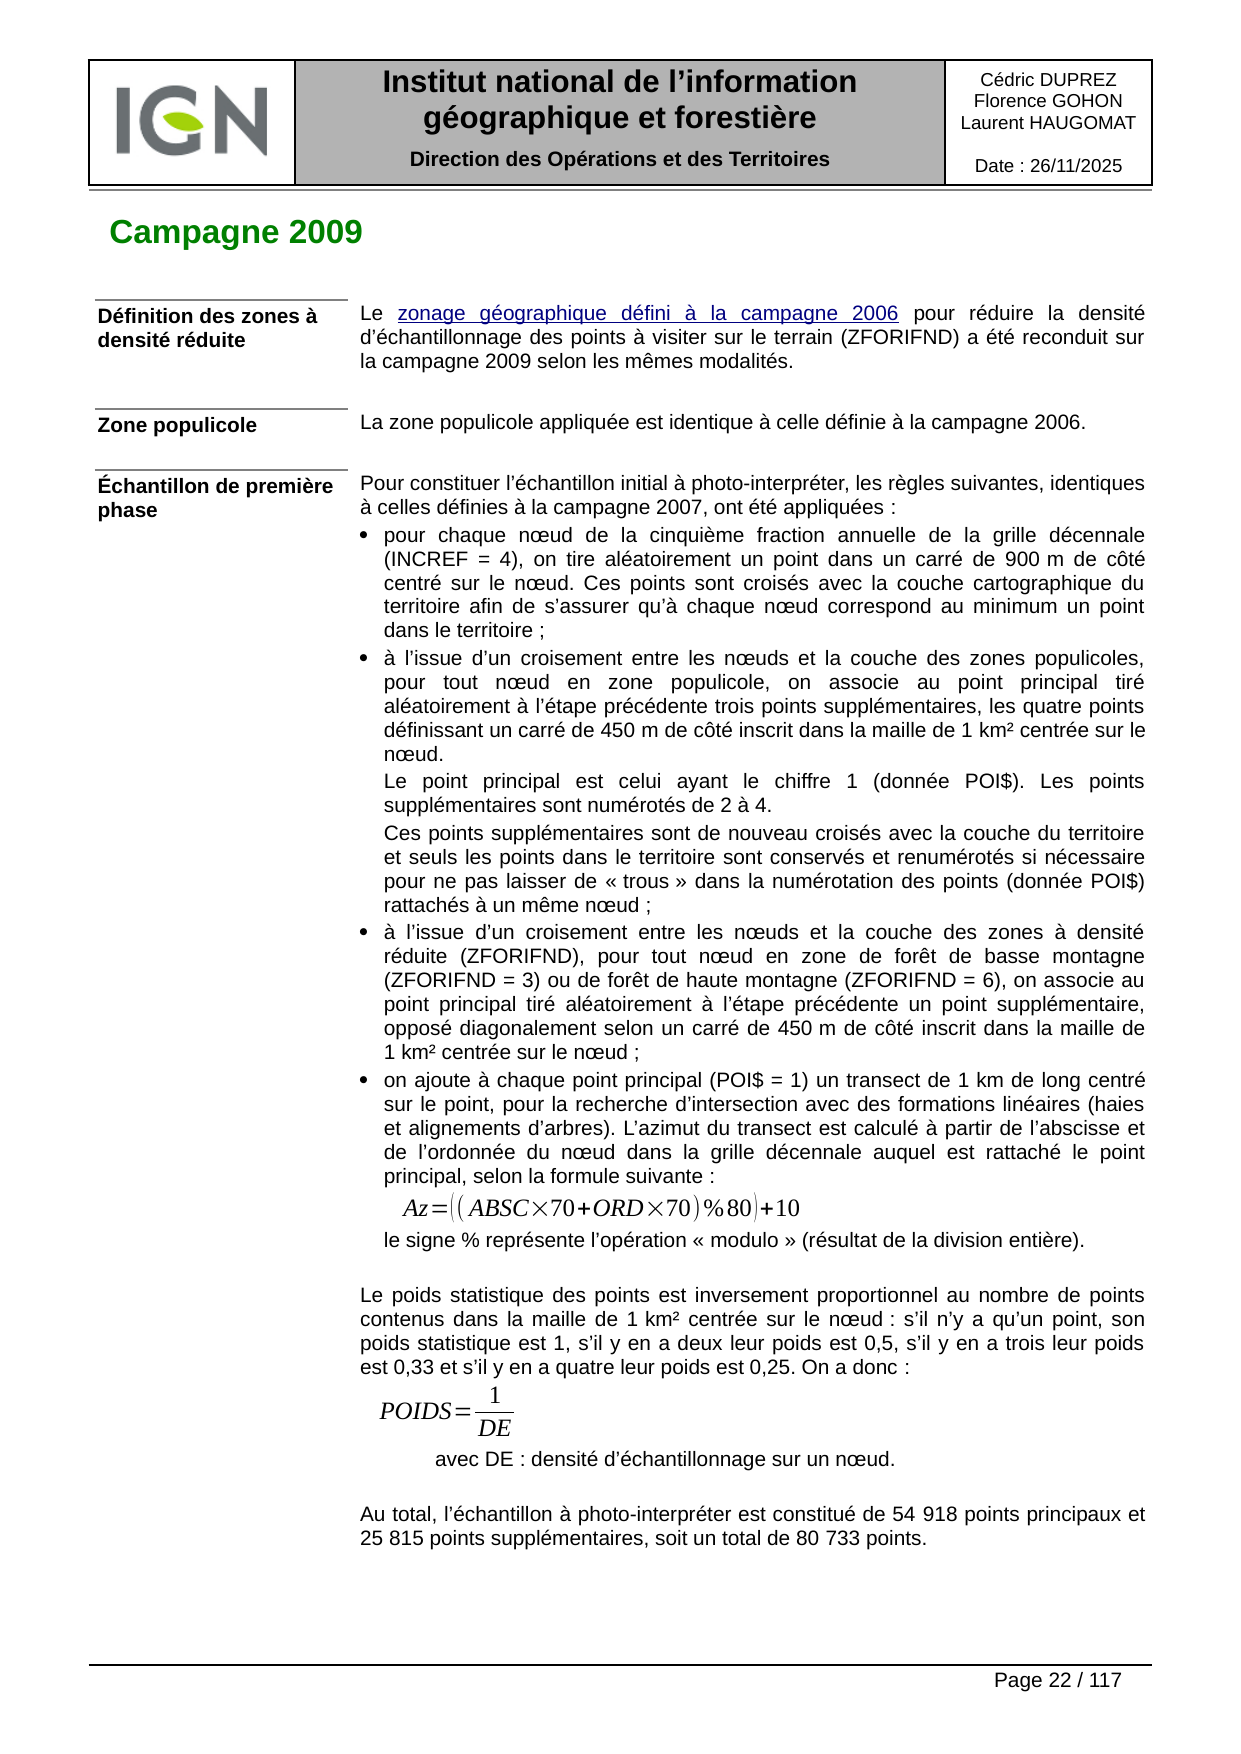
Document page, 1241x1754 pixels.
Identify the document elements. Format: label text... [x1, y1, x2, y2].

picture [91, 62, 293, 180]
table_cell Zone populicole [89, 406, 354, 467]
subtitle Campagne 2009 [88, 190, 1152, 271]
table_cell Pour constituer l’échantillon initial à photo-interpréter, les règles suivantes, identiques à celles définies à la campagne 2007, ont été appliquées : pour chaque nœud de la cinquième fraction annuelle de la grille décennale (INCREF = 4), on tire aléatoirement un point dans un carré de 900 m de côté centré sur le nœud. Ces points sont croisés avec la couche cartographique du territoire afin de s’assurer qu’à chaque nœud correspond au minimum un point dans le territoire ; à l’issue d’un croisement entre les nœuds et la couche des zones populicoles, pour tout nœud en zone populicole, on associe au point principal tiré aléatoirement à l’étape précédente trois points supplémentaires, les quatre points définissant un carré de 450 m de côté inscrit dans la maille de 1 km² centrée sur le nœud. Le point principal est celui ayant le chiffre 1 (donnée POI$). Les points supplémentaires sont numérotés de 2 à 4. Ces points supplémentaires sont de nouveau croisés avec la couche du territoire et seuls les points dans le territoire sont conservés et renumérotés si nécessaire pour ne pas laisser de « trous » dans la numérotation des points (donnée POI$) rattachés à un même nœud ; à l’issue d’un croisement entre les nœuds et la couche des zones à densité réduite (ZFORIFND), pour tout nœud en zone de forêt de basse montagne (ZFORIFND = 3) ou de forêt de haute montagne (ZFORIFND = 6), on associe au point principal tiré aléatoirement à l’étape précédente un point supplémentaire, opposé diagonalement selon un carré de 450 m de côté inscrit dans la maille de 1 km² centrée sur le nœud ; on ajoute à chaque point principal (POI$ = 1) un transect de 1 km de long centré sur le point, pour la recherche d’intersection avec des formations linéaires (haies et alignements d’arbres). L’azimut du transect est calculé à partir de l’abscisse et de l’ordonnée du nœud dans la grille décennale auquel est rattaché le point principal, selon la formule suivante : le signe % représente l’opération « modulo » (résultat de la division entière). Le poids statistique des points est inversement proportionnel au nombre de points contenus dans la maille de 1 km² centrée sur le nœud : s’il n’y a qu’un point, son poids statistique est 1, s’il y en a deux leur poids est 0,5, s’il y en a trois leur poids est 0,33 et s’il y en a quatre leur poids est 0,25. On a donc : avec DE : densité d’échantillonnage sur un nœud. Au total, l’échantillon à photo-interpréter est constitué de 54 918 points principaux et 25 815 points supplémentaires, soit un total de 80 733 points. [354, 468, 1152, 1583]
table_header Définition des zones à densité réduite [89, 298, 354, 406]
table_cell Échantillon de première phase [89, 468, 354, 1583]
table_cell La zone populicole appliquée est identique à celle définie à la campagne 2006. [354, 406, 1152, 467]
table_header Le zonage géographique défini à la campagne 2006 pour réduire la densité d’échantillonnage des points à visiter sur le terrain (ZFORIFND) a été reconduit sur la campagne 2009 selon les mêmes modalités. [354, 298, 1152, 406]
